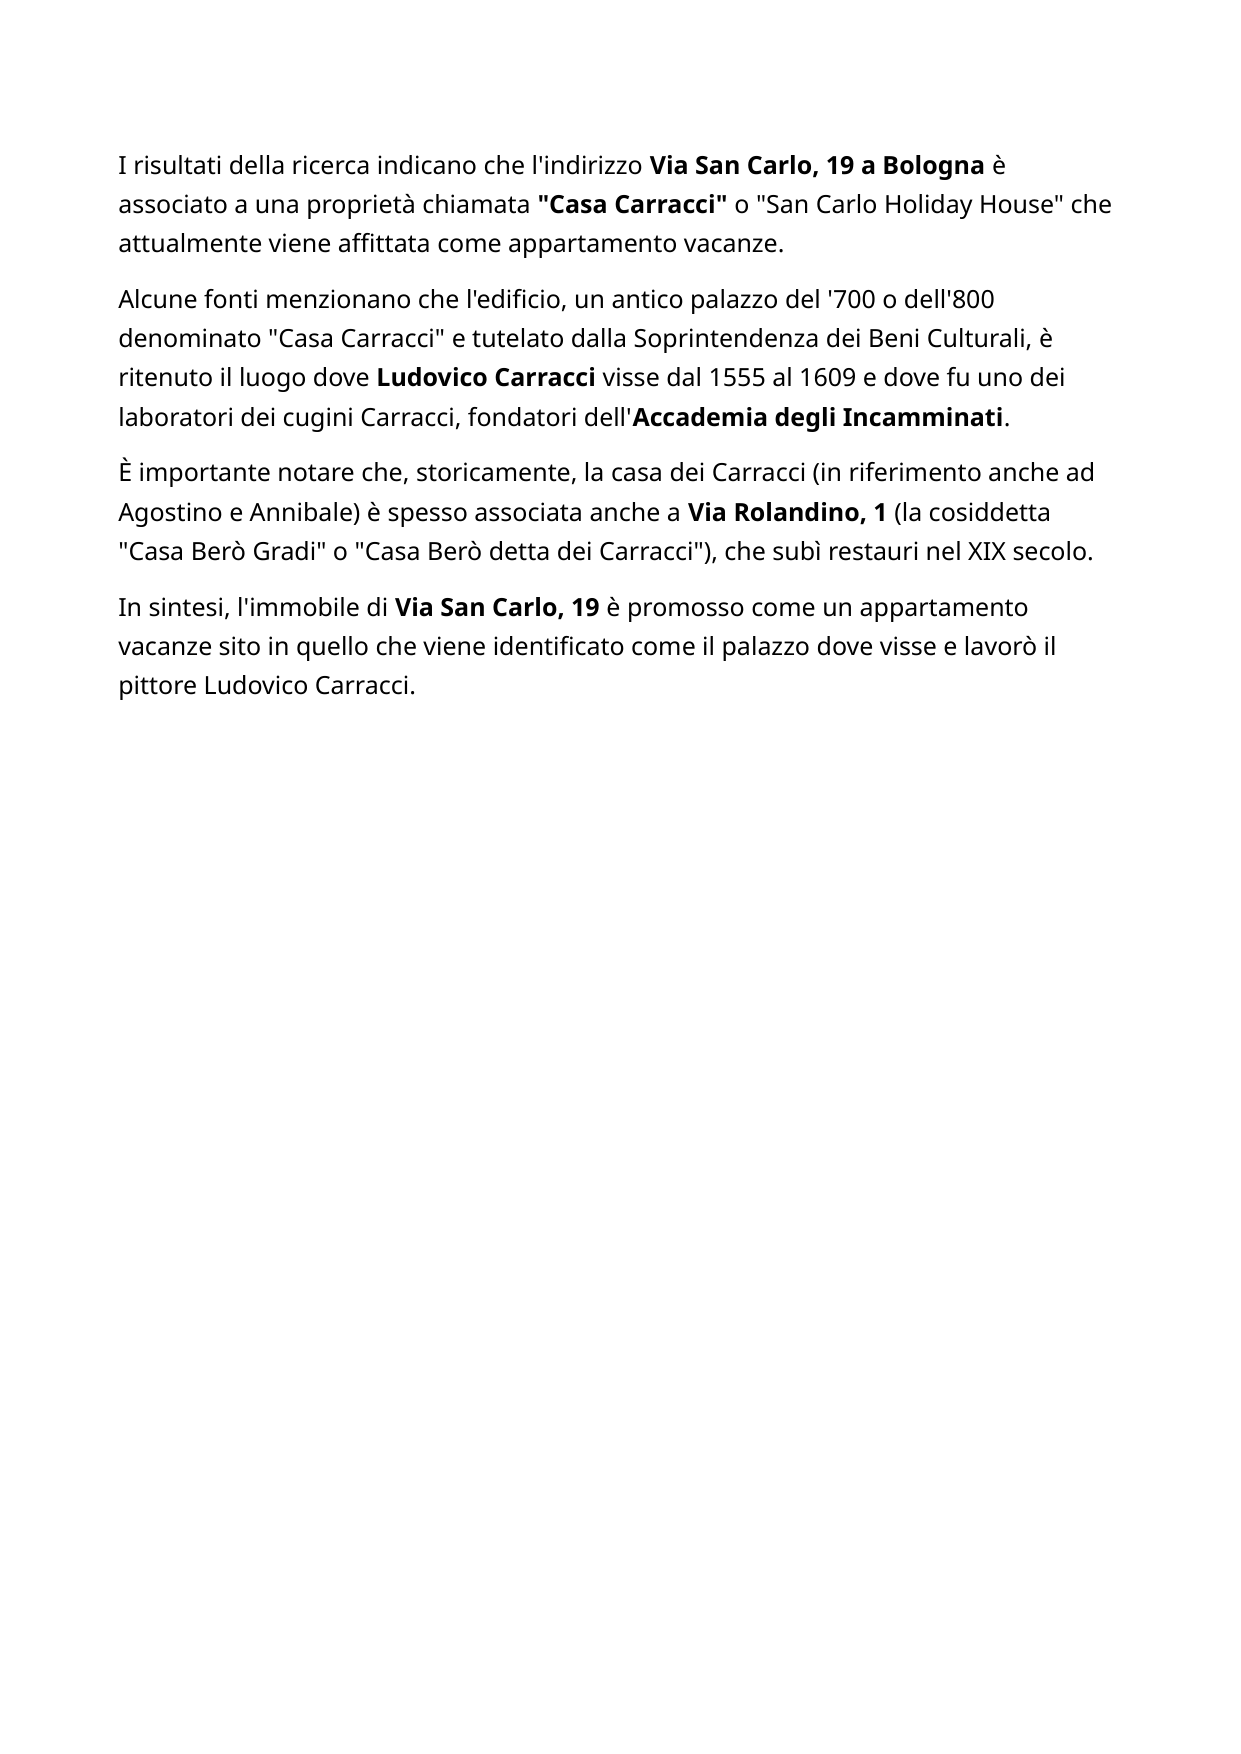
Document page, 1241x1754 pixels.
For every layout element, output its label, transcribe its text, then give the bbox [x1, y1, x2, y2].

text È importante notare che, storicamente, la casa dei Carracci (in riferimento anche ad Agostino e Annibale) è spesso associata anche a Via Rolandino, 1 (la cosiddetta "Casa Berò Gradi" o "Casa Berò detta dei Carracci"), che subì restauri nel XIX secolo. [118, 455, 1122, 567]
text I risultati della ricerca indicano che l'indirizzo Via San Carlo, 19 a Bologna è associato a una proprietà chiamata "Casa Carracci" o "San Carlo Holiday House" che attualmente viene affittata come appartamento vacanze. [118, 148, 1122, 260]
text Alcune fonti menzionano che l'edificio, un antico palazzo del '700 o dell'800 denominato "Casa Carracci" e tutelato dalla Soprintendenza dei Beni Culturali, è ritenuto il luogo dove Ludovico Carracci visse dal 1555 al 1609 e dove fu uno dei laboratori dei cugini Carracci, fondatori dell'Accademia degli Incamminati. [118, 282, 1122, 433]
text In sintesi, l'immobile di Via San Carlo, 19 è promosso come un appartamento vacanze sito in quello che viene identificato come il palazzo dove visse e lavorò il pittore Ludovico Carracci. [118, 589, 1122, 702]
